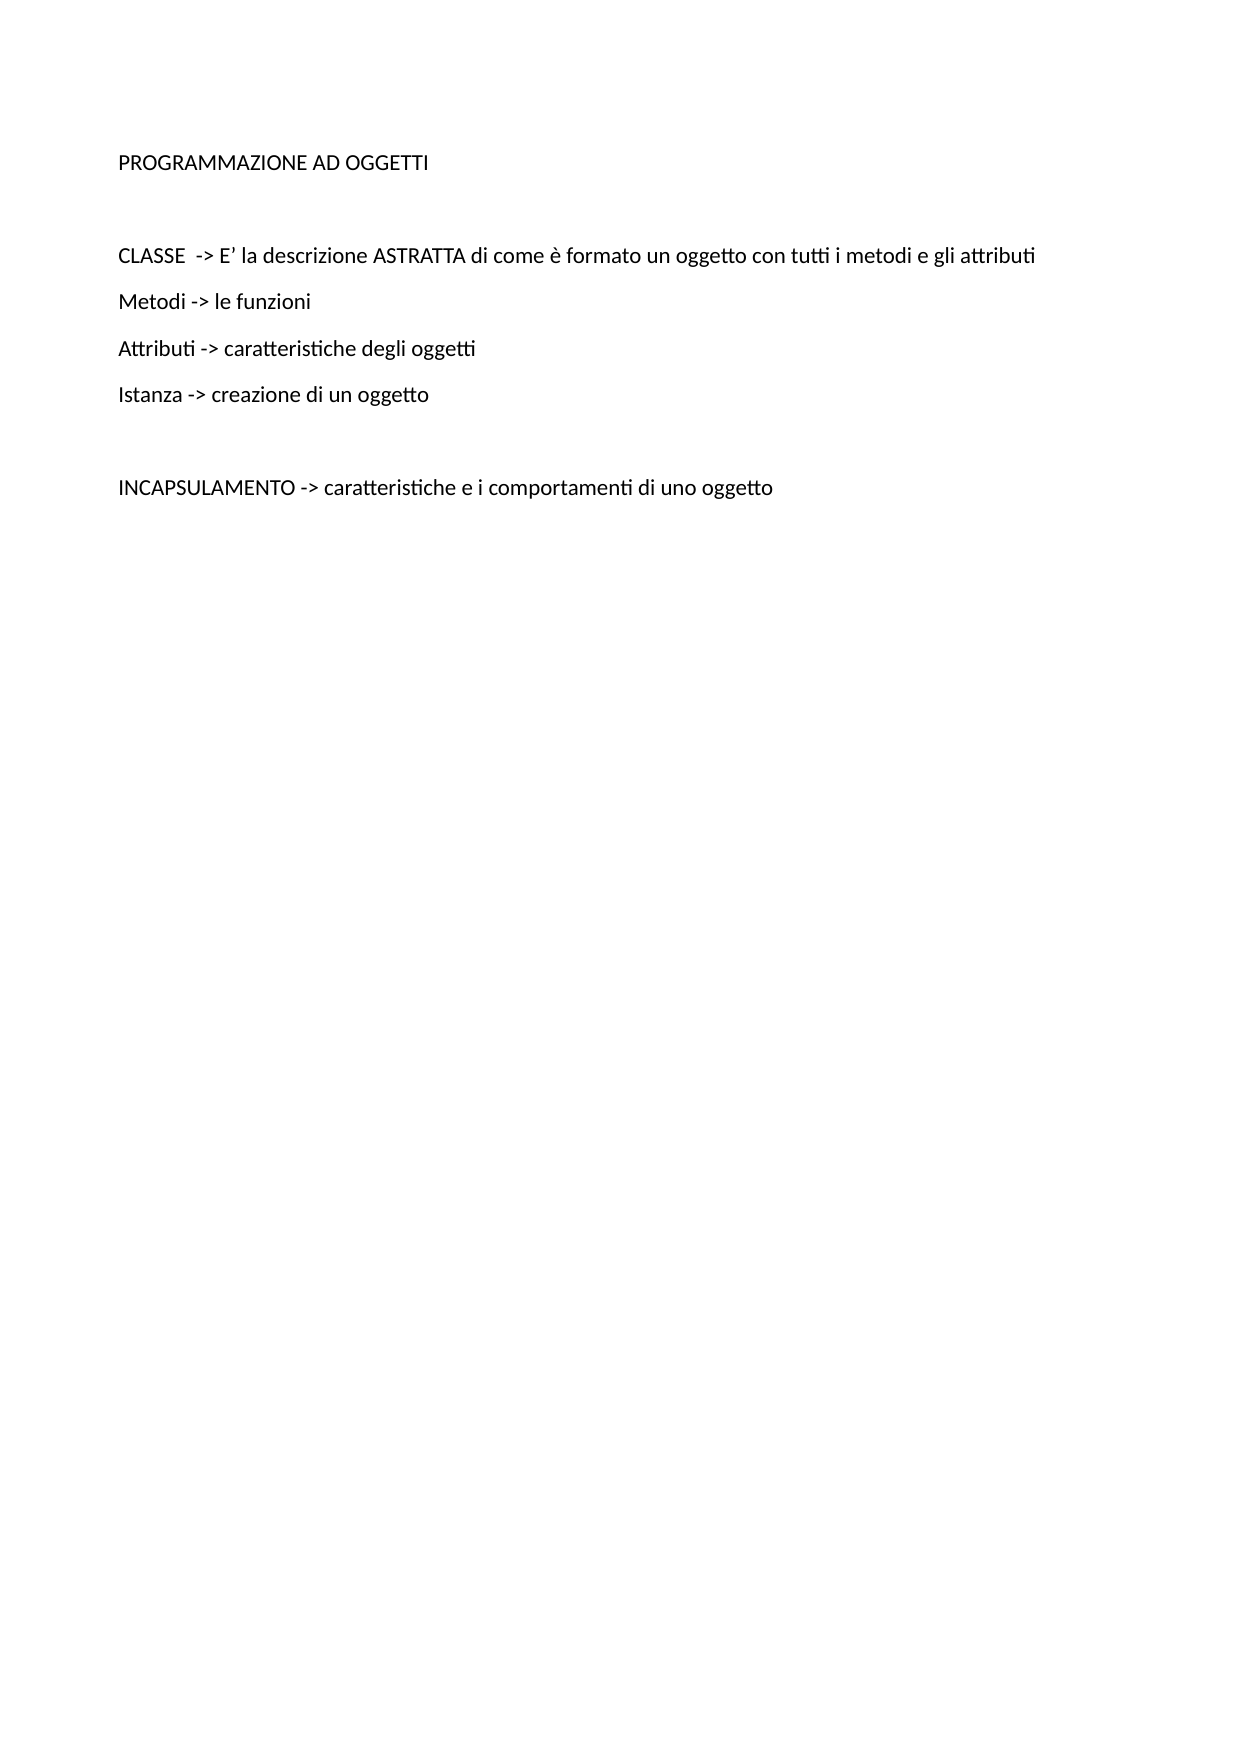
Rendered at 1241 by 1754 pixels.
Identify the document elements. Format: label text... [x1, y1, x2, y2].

text Istanza -> creazione di un oggetto [118, 380, 1122, 408]
text Attributi -> caratteristiche degli oggetti [118, 334, 1122, 362]
text PROGRAMMAZIONE AD OGGETTI [118, 148, 1122, 176]
text INCAPSULAMENTO -> caratteristiche e i comportamenti di uno oggetto [118, 473, 1122, 502]
text Metodi -> le funzioni [118, 287, 1122, 315]
text CLASSE -> E’ la descrizione ASTRATTA di come è formato un oggetto con tutti i metodi e gli attributi [118, 241, 1122, 269]
